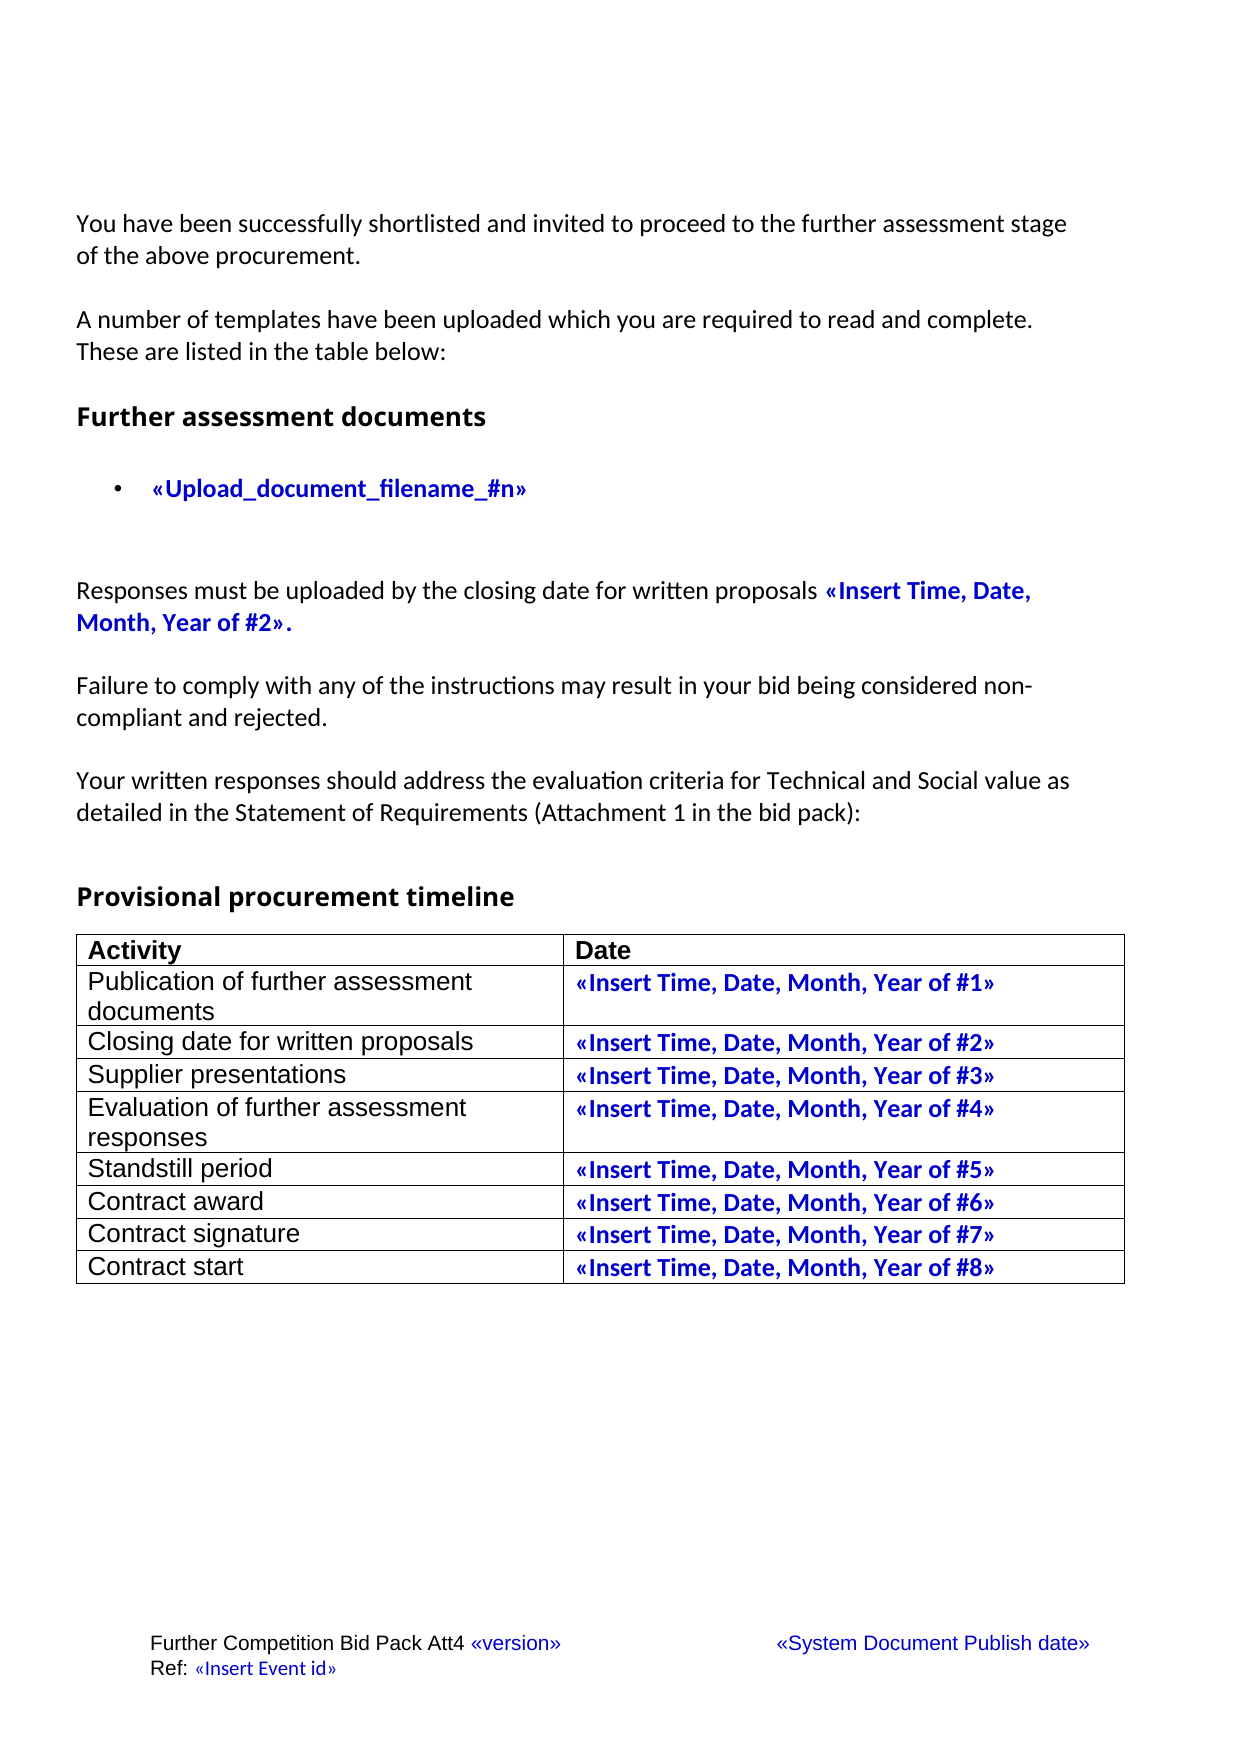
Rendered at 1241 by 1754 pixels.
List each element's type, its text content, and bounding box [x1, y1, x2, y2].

table_cell «Insert Time, Date, Month, Year of #3» [564, 1059, 1124, 1091]
table_cell «Insert Time, Date, Month, Year of #1» [564, 966, 1124, 1025]
text Your written responses should address the evaluation criteria for Technical and Social value as detailed in the Statement of Requirements (Attachment 1 in the bid pack): [76, 764, 1090, 828]
table_cell «Insert Time, Date, Month, Year of #4» [564, 1092, 1124, 1152]
text Provisional procurement timeline [76, 879, 1090, 914]
table_cell Contract award [77, 1186, 563, 1217]
text Failure to comply with any of the instructions may result in your bid being considered non-compliant and rejected. [76, 669, 1090, 733]
text Further assessment documents [76, 398, 1090, 434]
list «Upload_document_filename_#n» [114, 472, 1090, 504]
table_cell Contract signature [77, 1219, 563, 1250]
table_header Activity [77, 935, 563, 964]
table_header Date [564, 935, 1124, 964]
table_cell Standstill period [77, 1153, 563, 1185]
table_cell «Insert Time, Date, Month, Year of #6» [564, 1186, 1124, 1217]
table_cell «Insert Time, Date, Month, Year of #5» [564, 1153, 1124, 1185]
table_cell Evaluation of further assessment responses [77, 1092, 563, 1152]
table_cell Contract start [77, 1251, 563, 1283]
text A number of templates have been uploaded which you are required to read and complete. These are listed in the table below: [76, 303, 1090, 366]
table_cell «Insert Time, Date, Month, Year of #7» [564, 1219, 1124, 1250]
table_cell «Insert Time, Date, Month, Year of #8» [564, 1251, 1124, 1283]
table_cell «Insert Time, Date, Month, Year of #2» [564, 1026, 1124, 1058]
text You have been successfully shortlisted and invited to proceed to the further assessment stage of the above procurement. [76, 207, 1090, 271]
text Responses must be uploaded by the closing date for written proposals «Insert Time, Date, Month, Year of #2». [76, 574, 1090, 637]
table_cell Closing date for written proposals [77, 1026, 563, 1058]
table_cell Publication of further assessment documents [77, 966, 563, 1025]
table_cell Supplier presentations [77, 1059, 563, 1091]
